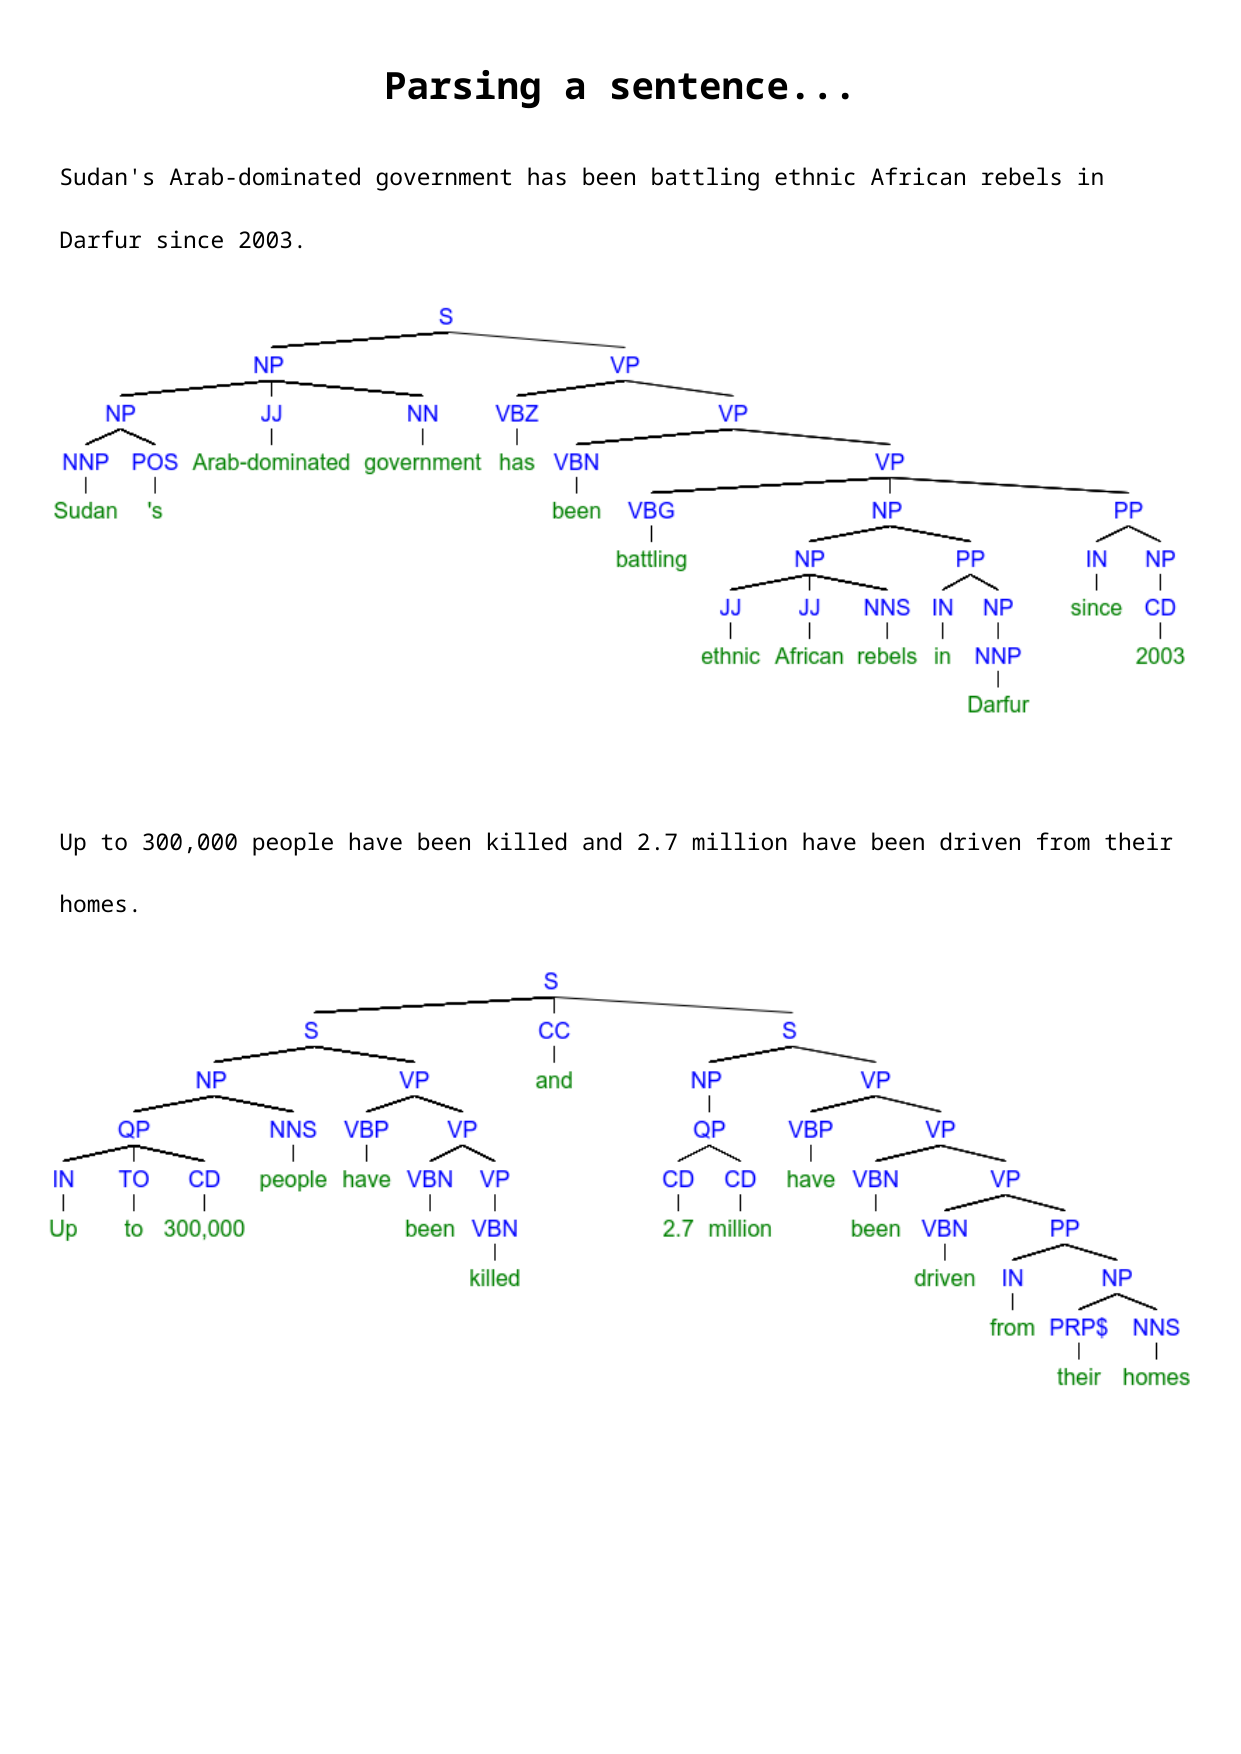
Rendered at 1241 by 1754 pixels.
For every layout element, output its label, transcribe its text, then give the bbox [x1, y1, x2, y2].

text Up to 300,000 people have been killed and 2.7 million have been driven from their homes. [59, 826, 1181, 919]
text Sudan's Arab-dominated government has been battling ethnic African rebels in Darfur since 2003. [59, 161, 1181, 255]
picture [34, 286, 1207, 732]
text Parsing a sentence... [59, 59, 1181, 110]
picture [29, 950, 1211, 1405]
